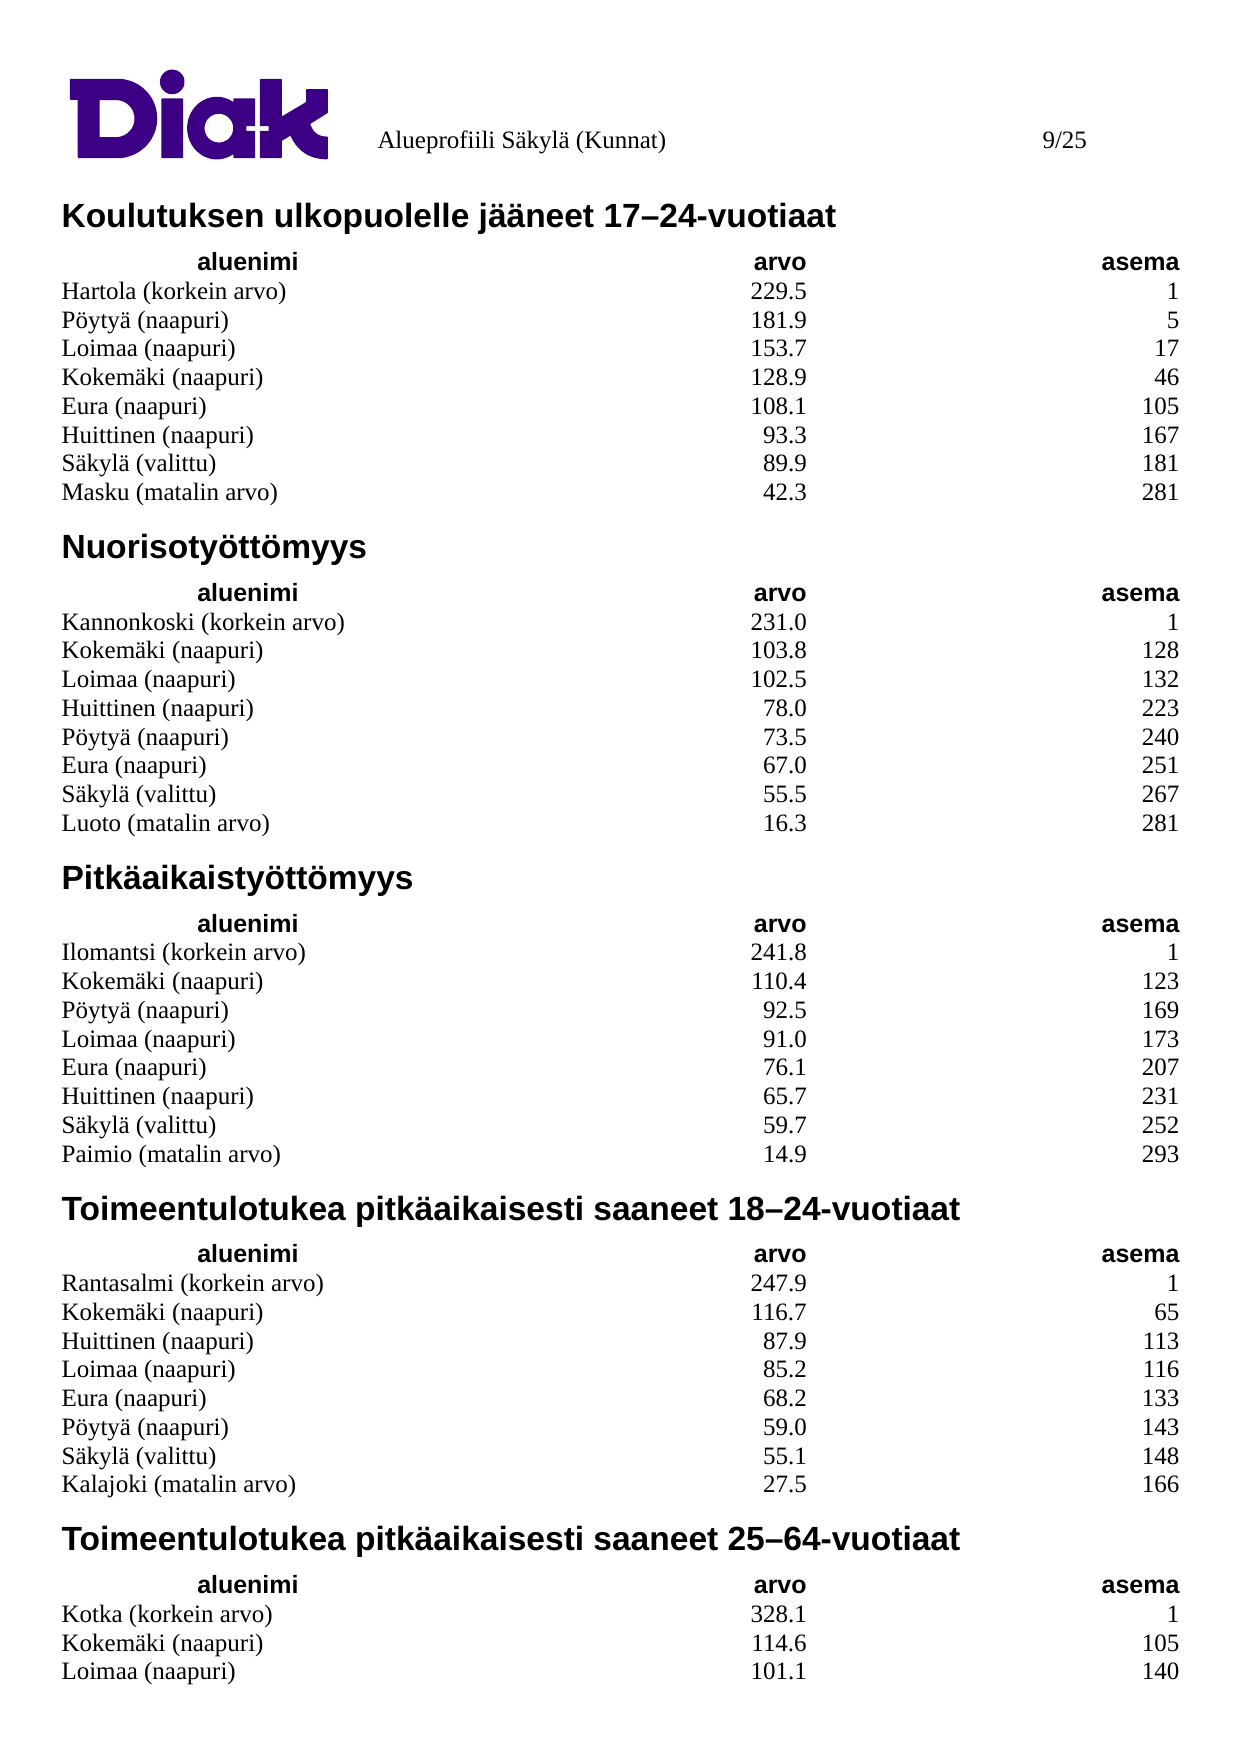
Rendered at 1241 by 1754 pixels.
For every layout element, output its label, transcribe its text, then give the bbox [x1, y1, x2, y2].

table_header asema [806, 247, 1179, 276]
table_cell 108.1 [434, 391, 806, 420]
table_cell 55.5 [434, 779, 806, 808]
table_cell Kalajoki (matalin arvo) [61, 1470, 434, 1498]
table_cell 143 [806, 1412, 1179, 1441]
table_cell 76.1 [434, 1053, 806, 1081]
table_cell 140 [806, 1656, 1179, 1685]
table_cell Säkylä (valittu) [61, 449, 434, 477]
table_cell 293 [806, 1139, 1179, 1167]
table_cell 73.5 [434, 722, 806, 751]
table_cell Kokemäki (naapuri) [61, 1628, 434, 1656]
table_cell Kokemäki (naapuri) [61, 362, 434, 391]
subtitle Nuorisotyöttömyys [61, 527, 1179, 566]
table_cell 46 [806, 362, 1179, 391]
table_cell 87.9 [434, 1326, 806, 1354]
table_cell Kokemäki (naapuri) [61, 1297, 434, 1326]
table_cell Rantasalmi (korkein arvo) [61, 1268, 434, 1297]
table_cell Huittinen (naapuri) [61, 420, 434, 448]
table_cell Masku (matalin arvo) [61, 477, 434, 506]
table_cell Säkylä (valittu) [61, 1110, 434, 1139]
table_cell 267 [806, 779, 1179, 808]
table_header asema [806, 1240, 1179, 1268]
table_cell 123 [806, 966, 1179, 995]
table_cell Pöytyä (naapuri) [61, 995, 434, 1024]
table_cell 42.3 [434, 477, 806, 506]
table_cell 105 [806, 391, 1179, 420]
table_cell Luoto (matalin arvo) [61, 808, 434, 837]
table_cell 113 [806, 1326, 1179, 1354]
table_cell 14.9 [434, 1139, 806, 1167]
subtitle Koulutuksen ulkopuolelle jääneet 17–24-vuotiaat [61, 196, 1179, 235]
table_cell Huittinen (naapuri) [61, 1326, 434, 1354]
table_cell Kotka (korkein arvo) [61, 1599, 434, 1628]
table_cell Pöytyä (naapuri) [61, 722, 434, 751]
table_cell 27.5 [434, 1470, 806, 1498]
table_cell 251 [806, 751, 1179, 779]
table_cell 103.8 [434, 636, 806, 664]
table_cell Eura (naapuri) [61, 391, 434, 420]
table_cell 92.5 [434, 995, 806, 1024]
table_header asema [806, 909, 1179, 937]
table_cell 281 [806, 477, 1179, 506]
table_cell Paimio (matalin arvo) [61, 1139, 434, 1167]
table_header asema [806, 578, 1179, 607]
subtitle Pitkäaikaistyöttömyys [61, 858, 1179, 896]
table_header aluenimi [61, 909, 434, 937]
table_cell 128 [806, 636, 1179, 664]
table_cell 231.0 [434, 607, 806, 636]
table_cell Loimaa (naapuri) [61, 1024, 434, 1052]
table_cell Huittinen (naapuri) [61, 693, 434, 722]
table_cell 240 [806, 722, 1179, 751]
table_cell 78.0 [434, 693, 806, 722]
table_cell 241.8 [434, 938, 806, 966]
table_cell Kokemäki (naapuri) [61, 636, 434, 664]
table_cell 1 [806, 276, 1179, 305]
table_header arvo [434, 1240, 806, 1268]
table_cell 1 [806, 1268, 1179, 1297]
table_cell 16.3 [434, 808, 806, 837]
table_header arvo [434, 247, 806, 276]
table_cell 229.5 [434, 276, 806, 305]
subtitle Toimeentulotukea pitkäaikaisesti saaneet 18–24-vuotiaat [61, 1188, 1179, 1227]
table_cell 1 [806, 1599, 1179, 1628]
table_cell Säkylä (valittu) [61, 779, 434, 808]
table_cell 247.9 [434, 1268, 806, 1297]
table_header aluenimi [61, 247, 434, 276]
table_header arvo [434, 1570, 806, 1599]
table_cell 169 [806, 995, 1179, 1024]
table_cell 5 [806, 305, 1179, 333]
table_cell 1 [806, 607, 1179, 636]
table_cell Hartola (korkein arvo) [61, 276, 434, 305]
table_cell 93.3 [434, 420, 806, 448]
table_cell 166 [806, 1470, 1179, 1498]
table_cell 153.7 [434, 334, 806, 362]
table_cell 132 [806, 664, 1179, 693]
table_cell 59.7 [434, 1110, 806, 1139]
table_header arvo [434, 909, 806, 937]
table_cell 91.0 [434, 1024, 806, 1052]
table_cell 173 [806, 1024, 1179, 1052]
subtitle Toimeentulotukea pitkäaikaisesti saaneet 25–64-vuotiaat [61, 1519, 1179, 1558]
table_cell Kokemäki (naapuri) [61, 966, 434, 995]
table_cell 181 [806, 449, 1179, 477]
table_cell 68.2 [434, 1383, 806, 1412]
table_header aluenimi [61, 1570, 434, 1599]
table_cell 252 [806, 1110, 1179, 1139]
table_cell 102.5 [434, 664, 806, 693]
table_cell 59.0 [434, 1412, 806, 1441]
table_header aluenimi [61, 578, 434, 607]
table_cell Loimaa (naapuri) [61, 334, 434, 362]
table_cell Eura (naapuri) [61, 751, 434, 779]
table_cell 181.9 [434, 305, 806, 333]
table_cell Loimaa (naapuri) [61, 664, 434, 693]
table_cell 167 [806, 420, 1179, 448]
table_cell 116.7 [434, 1297, 806, 1326]
table_cell 116 [806, 1355, 1179, 1383]
table_cell 114.6 [434, 1628, 806, 1656]
table_header asema [806, 1570, 1179, 1599]
table_cell Loimaa (naapuri) [61, 1355, 434, 1383]
table_cell 207 [806, 1053, 1179, 1081]
table_cell Säkylä (valittu) [61, 1441, 434, 1469]
table_cell Huittinen (naapuri) [61, 1081, 434, 1110]
table_cell Eura (naapuri) [61, 1383, 434, 1412]
table_cell 105 [806, 1628, 1179, 1656]
table_cell 110.4 [434, 966, 806, 995]
table_cell 148 [806, 1441, 1179, 1469]
table_cell 85.2 [434, 1355, 806, 1383]
table_cell 67.0 [434, 751, 806, 779]
table_cell 223 [806, 693, 1179, 722]
table_cell 65 [806, 1297, 1179, 1326]
table_cell 55.1 [434, 1441, 806, 1469]
table_cell Pöytyä (naapuri) [61, 1412, 434, 1441]
table_cell 128.9 [434, 362, 806, 391]
table_cell 89.9 [434, 449, 806, 477]
table_cell 1 [806, 938, 1179, 966]
table_cell Ilomantsi (korkein arvo) [61, 938, 434, 966]
table_cell Pöytyä (naapuri) [61, 305, 434, 333]
table_cell 133 [806, 1383, 1179, 1412]
table_cell 65.7 [434, 1081, 806, 1110]
table_cell 328.1 [434, 1599, 806, 1628]
table_header arvo [434, 578, 806, 607]
table_cell Kannonkoski (korkein arvo) [61, 607, 434, 636]
table_cell 231 [806, 1081, 1179, 1110]
table_cell 101.1 [434, 1656, 806, 1685]
table_cell Eura (naapuri) [61, 1053, 434, 1081]
table_cell 17 [806, 334, 1179, 362]
table_cell Loimaa (naapuri) [61, 1656, 434, 1685]
table_header aluenimi [61, 1240, 434, 1268]
table_cell 281 [806, 808, 1179, 837]
